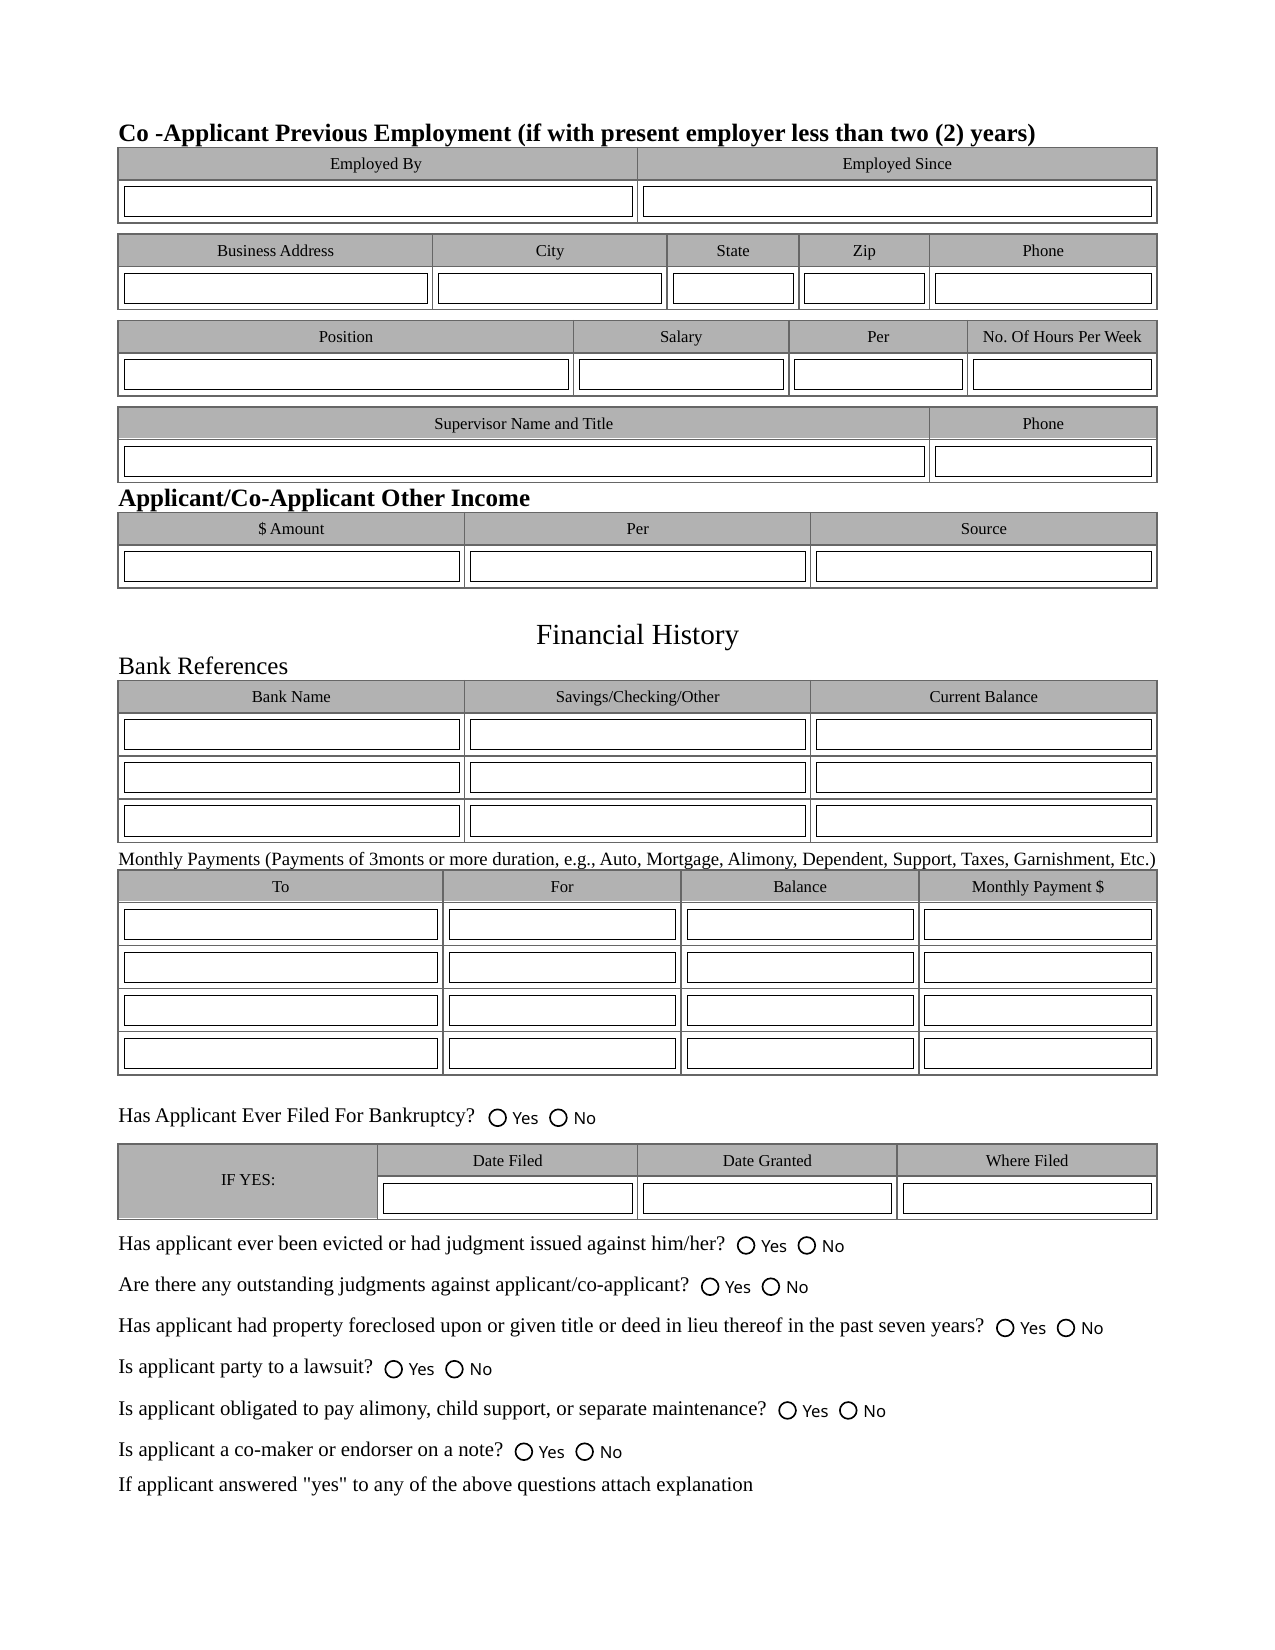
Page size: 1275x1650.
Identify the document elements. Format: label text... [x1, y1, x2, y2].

table_cell [465, 800, 810, 841]
text Bank References [118, 651, 1157, 680]
table_cell [119, 903, 442, 944]
table_header Employed Since [638, 148, 1156, 179]
table_header Bank Name [119, 681, 464, 712]
table_cell [465, 546, 810, 587]
text [816, 1266, 1157, 1307]
table_header Source [811, 513, 1156, 544]
text Has applicant ever been evicted or had judgment issued against him/her? [118, 1225, 736, 1266]
text Is applicant a co-maker or endorser on a note? [118, 1431, 514, 1472]
table_header Supervisor Name and Title [119, 408, 929, 438]
table_header Phone [930, 408, 1156, 438]
table_header Phone [930, 235, 1156, 266]
text Has applicant had property foreclosed upon or given title or deed in lieu thereof in the past seven years? [118, 1307, 995, 1348]
table_cell [930, 440, 1156, 482]
table_cell [668, 267, 798, 309]
text Co -Applicant Previous Employment (if with present employer less than two (2) years) [118, 118, 1157, 147]
table_cell [444, 1032, 680, 1074]
table_cell [444, 903, 680, 944]
table_cell [811, 714, 1156, 755]
table_header Where Filed [898, 1145, 1156, 1175]
table_cell [790, 354, 967, 395]
table_header Employed By [119, 148, 637, 179]
text [852, 1225, 1157, 1266]
table_cell [682, 946, 918, 988]
text [893, 1390, 1157, 1431]
table_cell [119, 714, 464, 755]
table_cell [930, 267, 1156, 309]
table_header Date Filed [378, 1145, 637, 1175]
table_cell [465, 714, 810, 755]
table_cell [800, 267, 929, 309]
table_cell [465, 757, 810, 798]
table_header Per [465, 513, 810, 544]
text Are there any outstanding judgments against applicant/co-applicant? [118, 1266, 700, 1307]
table_cell [920, 903, 1156, 944]
table_header Position [119, 321, 573, 352]
table_cell [378, 1177, 637, 1218]
table_header City [433, 235, 666, 266]
table_header Savings/Checking/Other [465, 681, 810, 712]
table_cell [119, 267, 432, 309]
text Is applicant party to a lawsuit? [118, 1348, 1157, 1390]
table_cell [119, 354, 573, 395]
table_header Balance [682, 871, 918, 901]
table_cell [444, 946, 680, 988]
table_header IF YES: [119, 1145, 377, 1218]
table_cell [119, 946, 442, 988]
table_cell [433, 267, 666, 309]
table_cell [682, 989, 918, 1031]
table_cell [682, 1032, 918, 1074]
table_cell [574, 354, 788, 395]
table_cell [119, 440, 929, 482]
text Financial History [118, 617, 1157, 651]
table_cell [638, 1177, 896, 1218]
table_cell [119, 989, 442, 1031]
table_cell [920, 1032, 1156, 1074]
table_header Date Granted [638, 1145, 896, 1175]
table_cell [811, 546, 1156, 587]
text Monthly Payments (Payments of 3monts or more duration, e.g., Auto, Mortgage, Alimony, Dependent, Support, Taxes, Garnishment, Etc.) [118, 848, 1157, 869]
table_cell [119, 1032, 442, 1074]
table_cell [119, 546, 464, 587]
table_header To [119, 871, 442, 901]
text [630, 1431, 1157, 1472]
table_header Monthly Payment $ [920, 871, 1156, 901]
text Has Applicant Ever Filed For Bankruptcy? [118, 1097, 488, 1138]
table_header Business Address [119, 235, 432, 266]
text Applicant/Co-Applicant Other Income [118, 483, 1157, 512]
table_header Zip [800, 235, 929, 266]
table_header $ Amount [119, 513, 464, 544]
table_header Current Balance [811, 681, 1156, 712]
table_header No. Of Hours Per Week [968, 321, 1156, 352]
table_header For [444, 871, 680, 901]
table_cell [920, 946, 1156, 988]
table_cell [119, 757, 464, 798]
text [604, 1097, 1157, 1138]
table_header Per [790, 321, 967, 352]
table_cell [968, 354, 1156, 395]
table_cell [119, 181, 637, 222]
table_cell [638, 181, 1156, 222]
table_cell [811, 800, 1156, 841]
table_cell [444, 989, 680, 1031]
table_cell [898, 1177, 1156, 1218]
table_header Salary [574, 321, 788, 352]
table_cell [920, 989, 1156, 1031]
table_cell [682, 903, 918, 944]
table_cell [811, 757, 1156, 798]
text Is applicant obligated to pay alimony, child support, or separate maintenance? [118, 1390, 778, 1431]
table_cell [119, 800, 464, 841]
text If applicant answered "yes" to any of the above questions attach explanation [118, 1472, 1157, 1496]
table_header State [668, 235, 798, 266]
